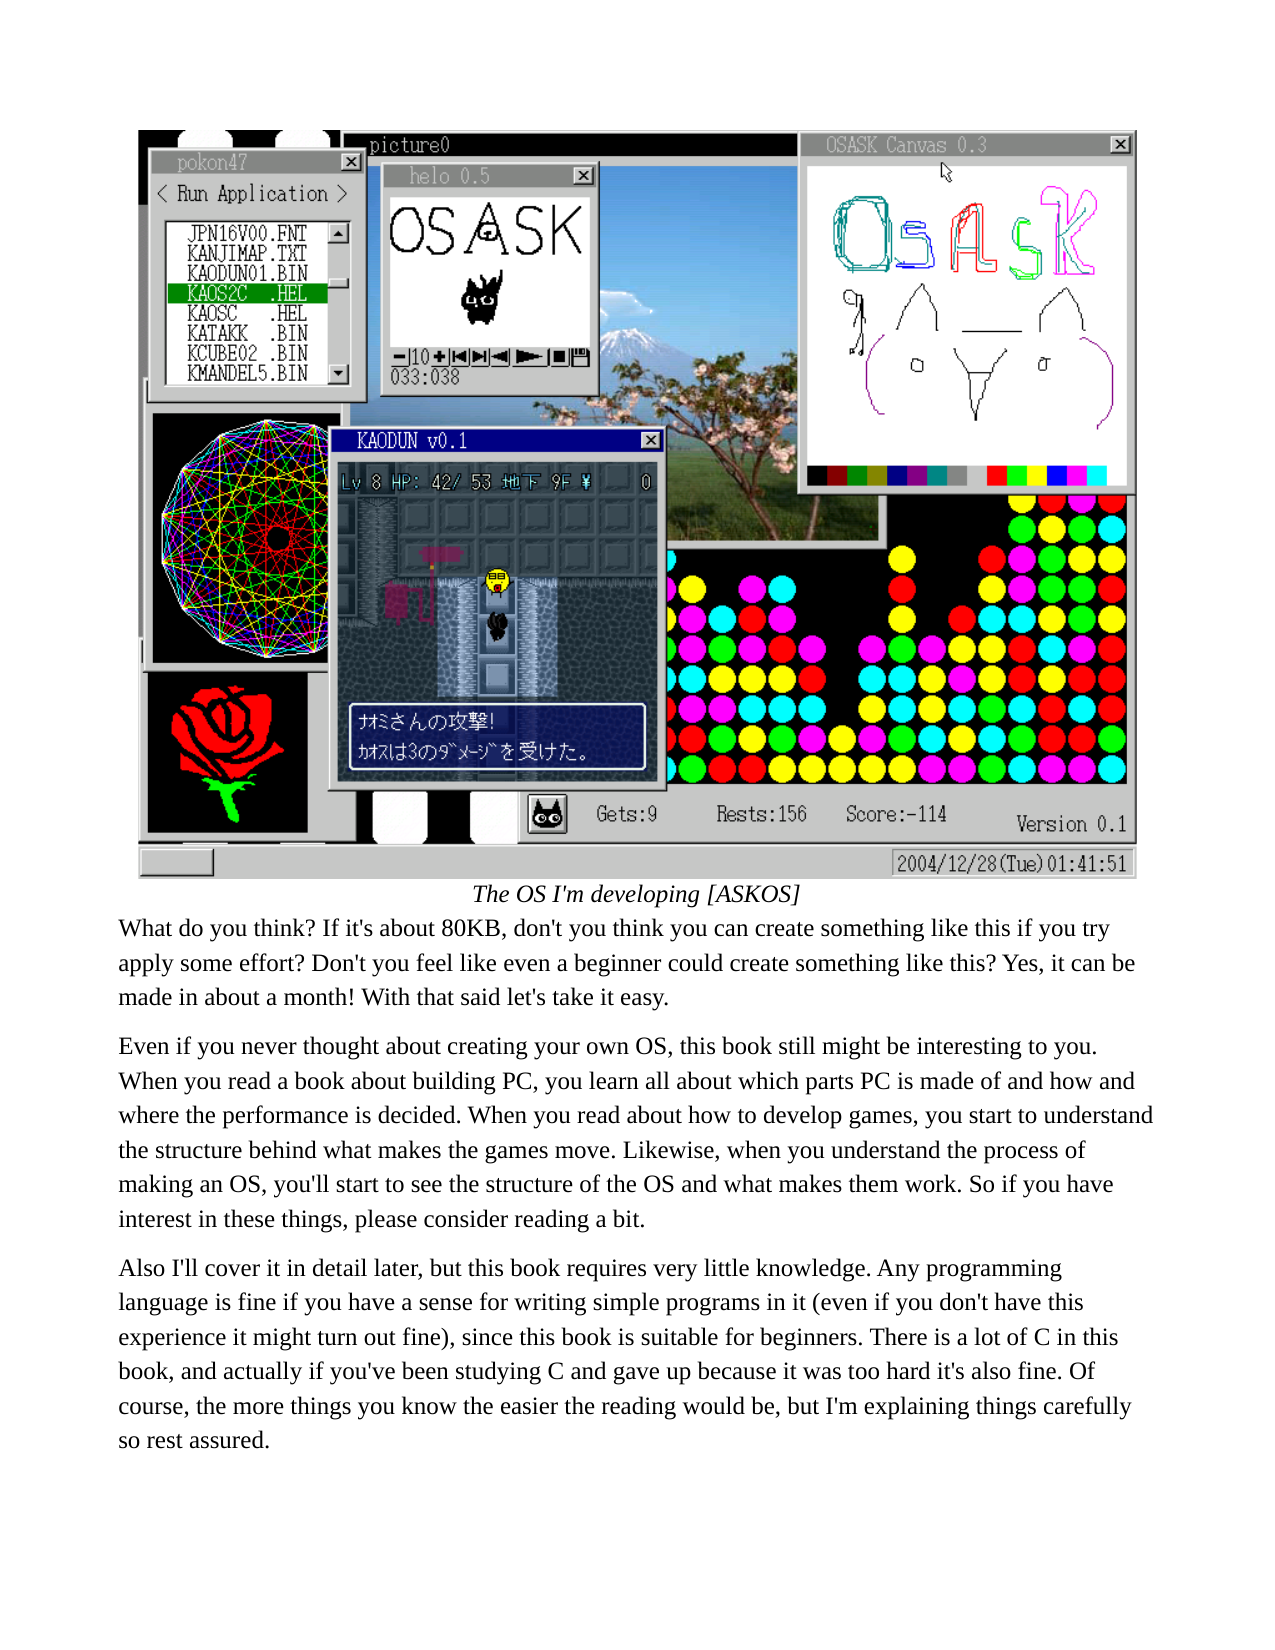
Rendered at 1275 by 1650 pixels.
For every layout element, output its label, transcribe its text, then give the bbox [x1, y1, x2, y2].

text Also I'll cover it in detail later, but this book requires very little knowledge. Any programming language is fine if you have a sense for writing simple programs in it (even if you don't have this experience it might turn out fine), since this book is suitable for beginners. There is a lot of C in this book, and actually if you've been studying C and gave up because it was too hard it's also fine. Of course, the more things you know the easier the reading would be, but I'm explaining things carefully so rest assured. [118, 1253, 1157, 1454]
picture [138, 130, 1137, 879]
text The OS I'm developing [ASKOS] [369, 879, 906, 907]
text What do you think? If it's about 80KB, don't you think you can create something like this if you try apply some effort? Don't you feel like even a beginner could create something like this? Yes, it can be made in about a month! With that said let's take it easy. [118, 118, 1157, 1011]
text Even if you never thought about creating your own OS, this book still might be interesting to you. When you read a book about building PC, you learn all about which parts PC is made of and how and where the performance is decided. When you read about how to develop games, you start to understand the structure behind what makes the games move. Likewise, when you understand the process of making an OS, you'll start to see the structure of the OS and what makes them work. So if you have interest in these things, please consider reading a bit. [118, 1031, 1157, 1232]
